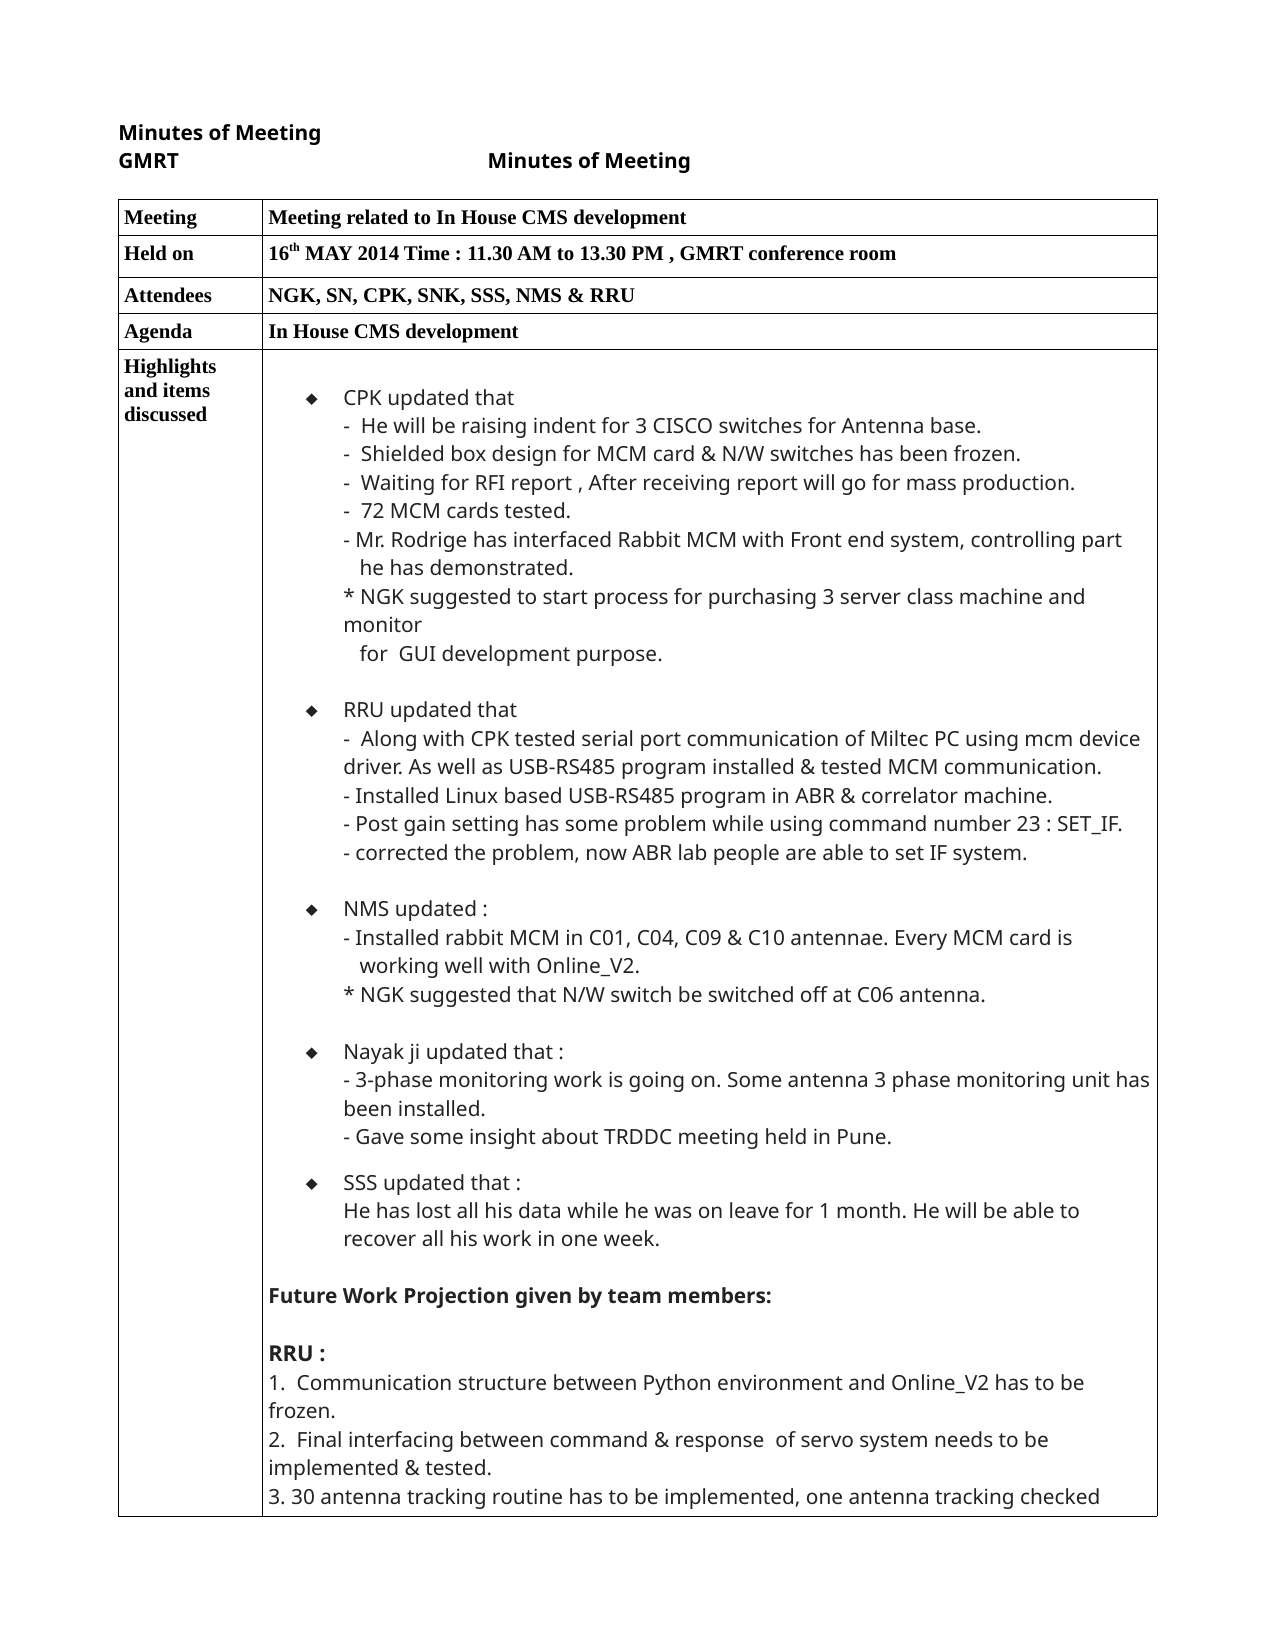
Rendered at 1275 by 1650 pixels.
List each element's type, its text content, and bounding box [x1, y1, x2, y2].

table_cell NGK, SN, CPK, SNK, SSS, NMS & RRU [263, 278, 1157, 313]
table_cell Highlights and items discussed [119, 350, 262, 1516]
table_header Meeting [119, 200, 262, 235]
table_cell Attendees [119, 278, 262, 313]
text Minutes of Meeting [118, 118, 1157, 147]
table_header Meeting related to In House CMS development [263, 200, 1157, 235]
table_cell Agenda [119, 314, 262, 348]
table_cell CPK updated that - He will be raising indent for 3 CISCO switches for Antenna base. - Shielded box design for MCM card & N/W switches has been frozen. - Waiting for RFI report , After receiving report will go for mass production. - 72 MCM cards tested. - Mr. Rodrige has interfaced Rabbit MCM with Front end system, controlling part he has demonstrated. * NGK suggested to start process for purchasing 3 server class machine and monitor for GUI development purpose. RRU updated that - Along with CPK tested serial port communication of Miltec PC using mcm device driver. As well as USB-RS485 program installed & tested MCM communication. - Installed Linux based USB-RS485 program in ABR & correlator machine. - Post gain setting has some problem while using command number 23 : SET_IF. - corrected the problem, now ABR lab people are able to set IF system. NMS updated : - Installed rabbit MCM in C01, C04, C09 & C10 antennae. Every MCM card is working well with Online_V2. * NGK suggested that N/W switch be switched off at C06 antenna. Nayak ji updated that : - 3-phase monitoring work is going on. Some antenna 3 phase monitoring unit has been installed. - Gave some insight about TRDDC meeting held in Pune. SSS updated that : He has lost all his data while he was on leave for 1 month. He will be able to recover all his work in one week. Future Work Projection given by team members: RRU : 1. Communication structure between Python environment and Online_V2 has to be frozen. 2. Final interfacing between command & response of servo system needs to be implemented & tested. 3. 30 antenna tracking routine has to be implemented, one antenna tracking checked [263, 350, 1157, 1516]
table_cell Held on [119, 236, 262, 277]
table_cell 16th MAY 2014 Time : 11.30 AM to 13.30 PM , GMRT conference room [263, 236, 1157, 277]
text GMRT Minutes of Meeting [118, 147, 1157, 175]
table_cell In House CMS development [263, 314, 1157, 348]
